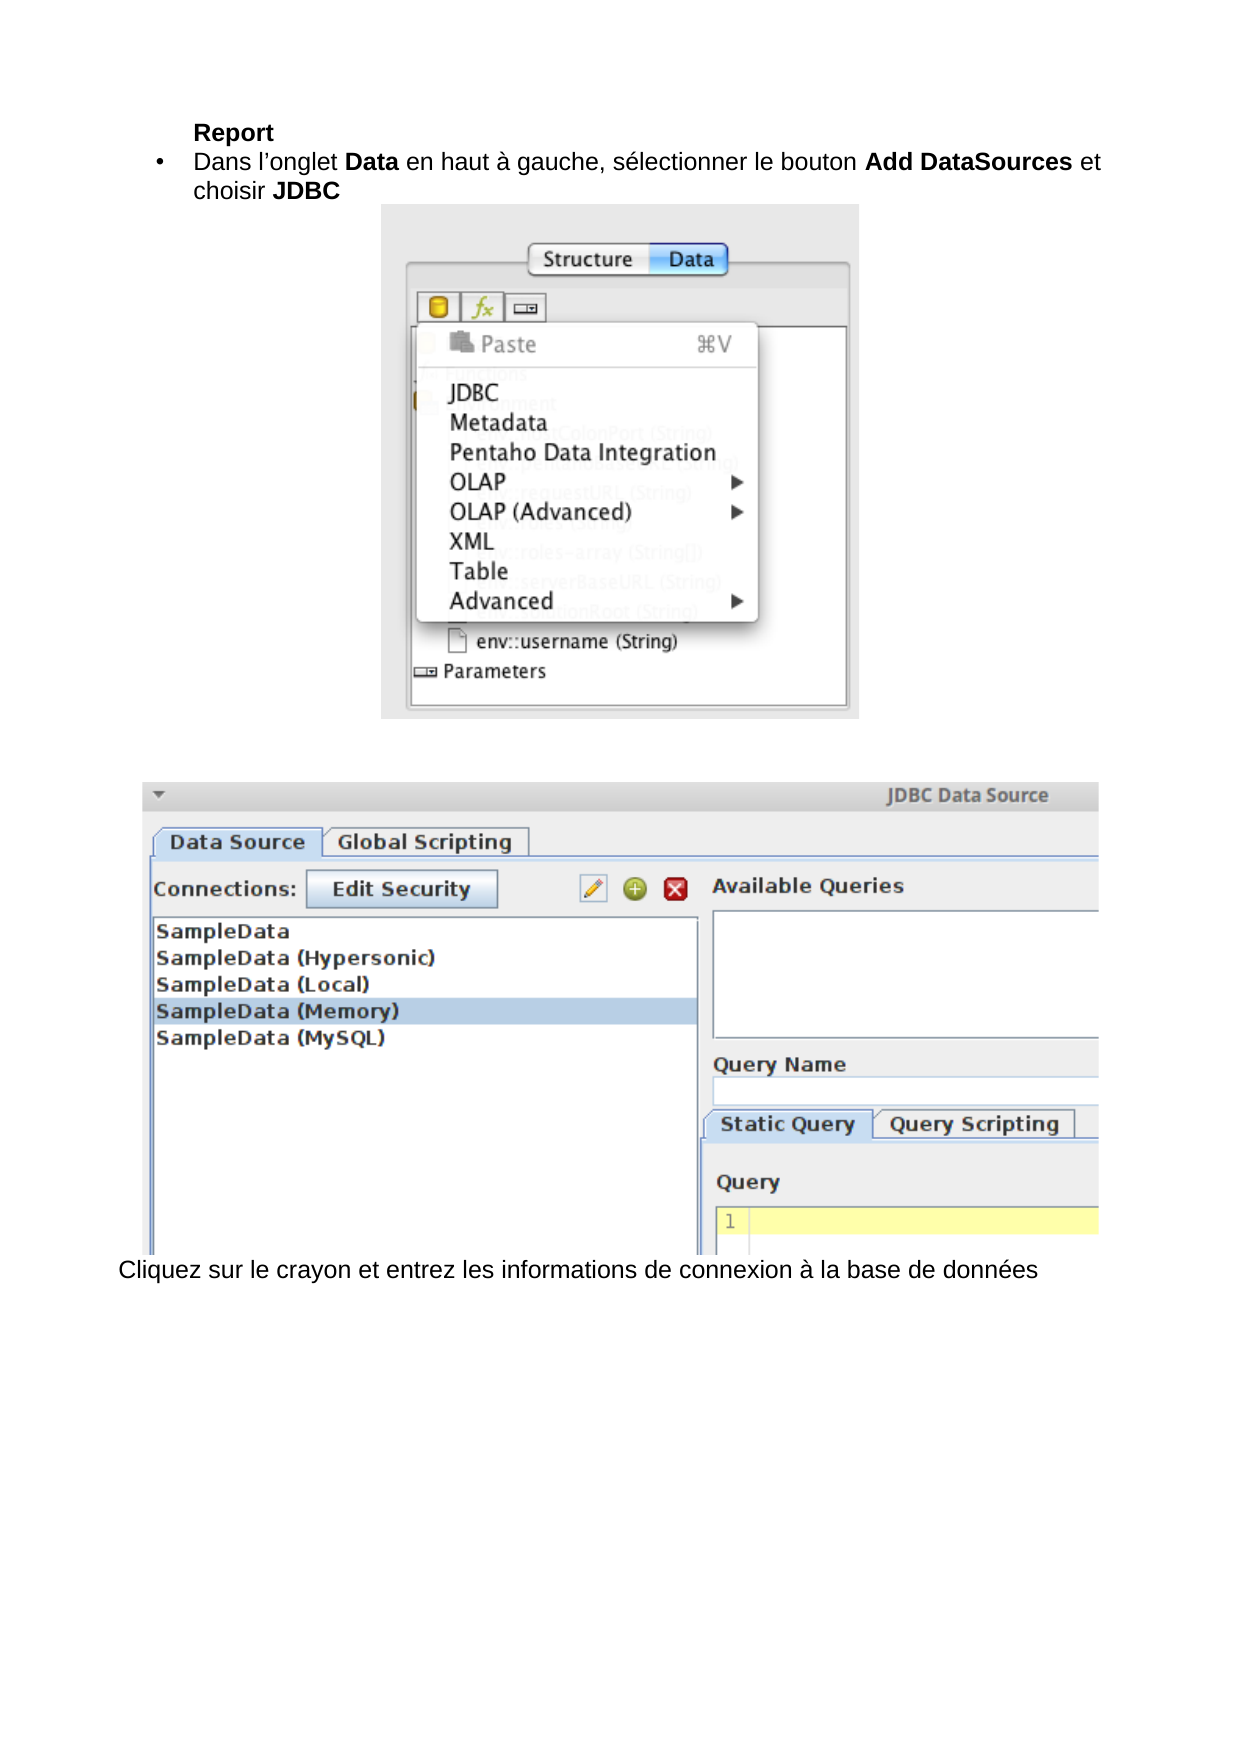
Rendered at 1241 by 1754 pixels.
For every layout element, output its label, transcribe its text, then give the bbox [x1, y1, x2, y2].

picture [142, 782, 1099, 1255]
picture [381, 204, 860, 719]
list Dans l’onglet Data en haut à gauche, sélectionner le bouton Add DataSources et choisir JDBC [156, 147, 1122, 204]
list Report [156, 118, 1122, 147]
text Cliquez sur le crayon et entrez les informations de connexion à la base de données [118, 1076, 1122, 1283]
